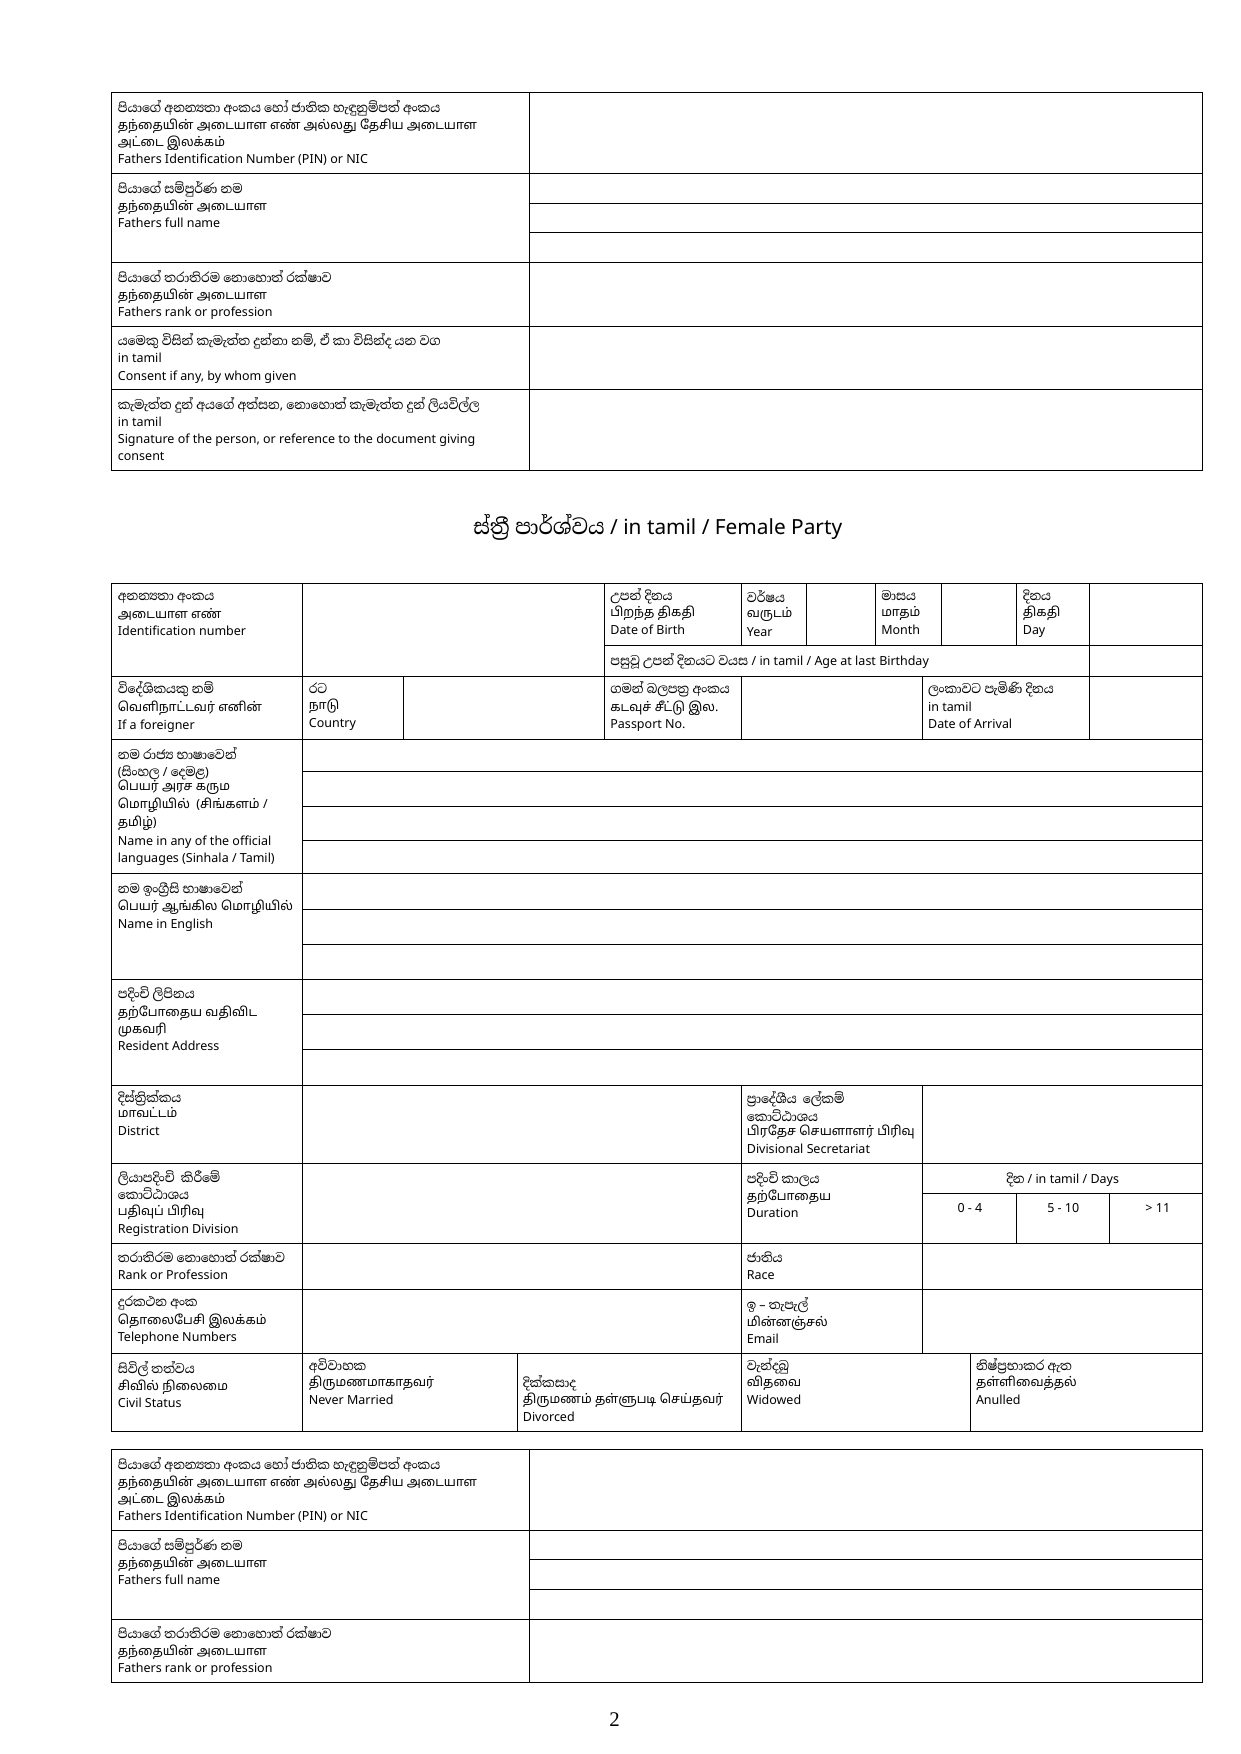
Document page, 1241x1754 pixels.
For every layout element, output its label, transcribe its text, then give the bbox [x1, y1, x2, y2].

table_header උපන් දිනය பிறந்த திகதி Date of Birth [605, 584, 741, 645]
table_header පියාගේ අනන්‍යතා අංකය හෝ ජාතික හැඳුනුම්පත් අංකය தந்தையின் அடையாள எண் அல்லது தேசிய அடையாள அட்டை இலக்கம் Fathers Identification Number (PIN) or NIC [112, 93, 529, 173]
table_cell [530, 1590, 1202, 1618]
table_cell සිවිල් තත්වය சிவில் நிலைமை Civil Status [112, 1354, 302, 1431]
table_cell [923, 1244, 1202, 1289]
table_cell [530, 263, 1202, 326]
table_cell තරාතිරම නොහොත් රක්ෂාව Rank or Profession [112, 1244, 302, 1289]
table_cell [923, 1290, 1202, 1353]
table_cell දුරකථන අංක தொலைபேசி இலக்கம் Telephone Numbers [112, 1290, 302, 1353]
table_cell පියාගේ සම්පුර්ණ නම தந்தையின் அடையாள Fathers full name [112, 174, 529, 262]
table_cell [303, 874, 1202, 908]
table_cell විදේශිකයකු නම් வெளிநாட்டவர் எனின் If a foreigner [112, 677, 302, 739]
table_cell ලියාපදිංචි කිරීමේ කොට්ඨාශය பதிவுப் பிரிவு Registration Division [112, 1164, 302, 1242]
table_header [1090, 584, 1202, 645]
table_cell [303, 910, 1202, 944]
table_cell [303, 945, 1202, 979]
table_cell පදිංචි කාලය தற்போதைய Duration [742, 1164, 922, 1242]
table_header [303, 584, 604, 676]
table_cell නිෂ්ප්‍රභාකර ඇත தள்ளிவைத்தல் Anulled [971, 1354, 1202, 1431]
table_cell පියාගේ තරාතිරම නොහොත් රක්ෂාව தந்தையின் அடையாள Fathers rank or profession [112, 1620, 529, 1682]
table_header දිනය திகதி Day [1017, 584, 1089, 645]
table_header [530, 93, 1202, 173]
table_cell [303, 1015, 1202, 1049]
table_cell වැන්දබු விதவை Widowed [742, 1354, 970, 1431]
table_cell [303, 1290, 741, 1353]
table_header [807, 584, 875, 645]
table_cell [530, 390, 1202, 470]
table_cell නම රාජ්‍ය භාෂාවෙන් (සිංහල / දෙමළ) பெயர் அரச கரும மொழியில் (சிங்களம் / தமிழ்) Name in any of the official languages (Sinhala / Tamil) [112, 740, 302, 873]
table_cell [530, 204, 1202, 232]
table_cell පදිංචි ලිපිනය தற்போதைய வதிவிட முகவரி Resident Address [112, 980, 302, 1084]
table_header අනන්‍යතා අංකය அடையாள எண் Identification number [112, 584, 302, 676]
table_cell [303, 1164, 741, 1242]
table_cell [303, 980, 1202, 1014]
table_cell ලංකාවට පැමිණි දිනය in tamil Date of Arrival [923, 677, 1089, 739]
table_cell > 11 [1110, 1194, 1202, 1242]
table_cell [303, 1086, 741, 1163]
table_cell පියාගේ සම්පුර්ණ නම தந்தையின் அடையாள Fathers full name [112, 1531, 529, 1618]
table_cell ඉ – තැපැල් மின்னஞ்சல் Email [742, 1290, 922, 1353]
table_cell ගමන් බලපත්‍ර අංකය கடவுச் சீட்டு இல. Passport No. [605, 677, 741, 739]
table_header [530, 1450, 1202, 1530]
table_cell 0 - 4 [923, 1194, 1016, 1242]
table_cell පසුවූ උපන් දිනයට වයස / in tamil / Age at last Birthday [605, 646, 1089, 676]
table_cell දික්කසාද திருமணம் தள்ளுபடி செய்தவர் Divorced [518, 1354, 741, 1431]
table_cell [404, 677, 604, 739]
table_cell [1090, 646, 1202, 676]
table_cell කැමැත්ත දුන් අයගේ අත්සන, නොහොත් කැමැත්ත දුන් ලියවිල්ල in tamil Signature of the person, or reference to the document giving consent [112, 390, 529, 470]
table_cell [530, 1620, 1202, 1682]
table_cell පියාගේ තරාතිරම නොහොත් රක්ෂාව தந்தையின் அடையாள Fathers rank or profession [112, 263, 529, 326]
table_cell 5 - 10 [1017, 1194, 1109, 1242]
table_cell [303, 841, 1202, 873]
table_cell [303, 1244, 741, 1289]
table_cell [923, 1086, 1202, 1163]
table_cell [530, 233, 1202, 262]
table_cell දිස්ත්‍රික්කය மாவட்டம் District [112, 1086, 302, 1163]
table_cell ප්‍රාදේශීය ලේකම් කොට්ඨාශය பிரதேச செயளாளர் பிரிவு Divisional Secretariat [742, 1086, 922, 1163]
table_cell නම ඉංග්‍රීසි භාෂාවෙන් பெயர் ஆங்கில மொழியில் Name in English [112, 874, 302, 979]
table_cell දින / in tamil / Days [923, 1164, 1202, 1193]
table_header පියාගේ අනන්‍යතා අංකය හෝ ජාතික හැඳුනුම්පත් අංකය தந்தையின் அடையாள எண் அல்லது தேசிய அடையாள அட்டை இலக்கம் Fathers Identification Number (PIN) or NIC [112, 1450, 529, 1530]
table_cell [530, 1531, 1202, 1559]
table_header මාසය மாதம் Month [876, 584, 941, 645]
table_cell ජාතිය Race [742, 1244, 922, 1289]
text ස්ත්‍රී පාර්ශ්වය / in tamil / Female Party [112, 512, 1203, 542]
table_cell [530, 174, 1202, 203]
table_header වර්ෂය வருடம் Year [742, 584, 806, 645]
table_cell [530, 327, 1202, 389]
table_cell [1090, 677, 1202, 739]
table_cell [530, 1560, 1202, 1589]
table_cell [742, 677, 922, 739]
table_cell [303, 807, 1202, 840]
table_header [942, 584, 1016, 645]
table_cell රට நாடு Country [303, 677, 403, 739]
table_cell [303, 772, 1202, 806]
table_cell යමෙකු විසින් කැමැත්ත දුන්නා නම්, ඒ කා විසින්ද යන වග in tamil Consent if any, by whom given [112, 327, 529, 389]
table_cell [303, 740, 1202, 771]
table_cell [303, 1050, 1202, 1084]
table_cell අවිවාහක திருமணமாகாதவர் Never Married [303, 1354, 517, 1431]
